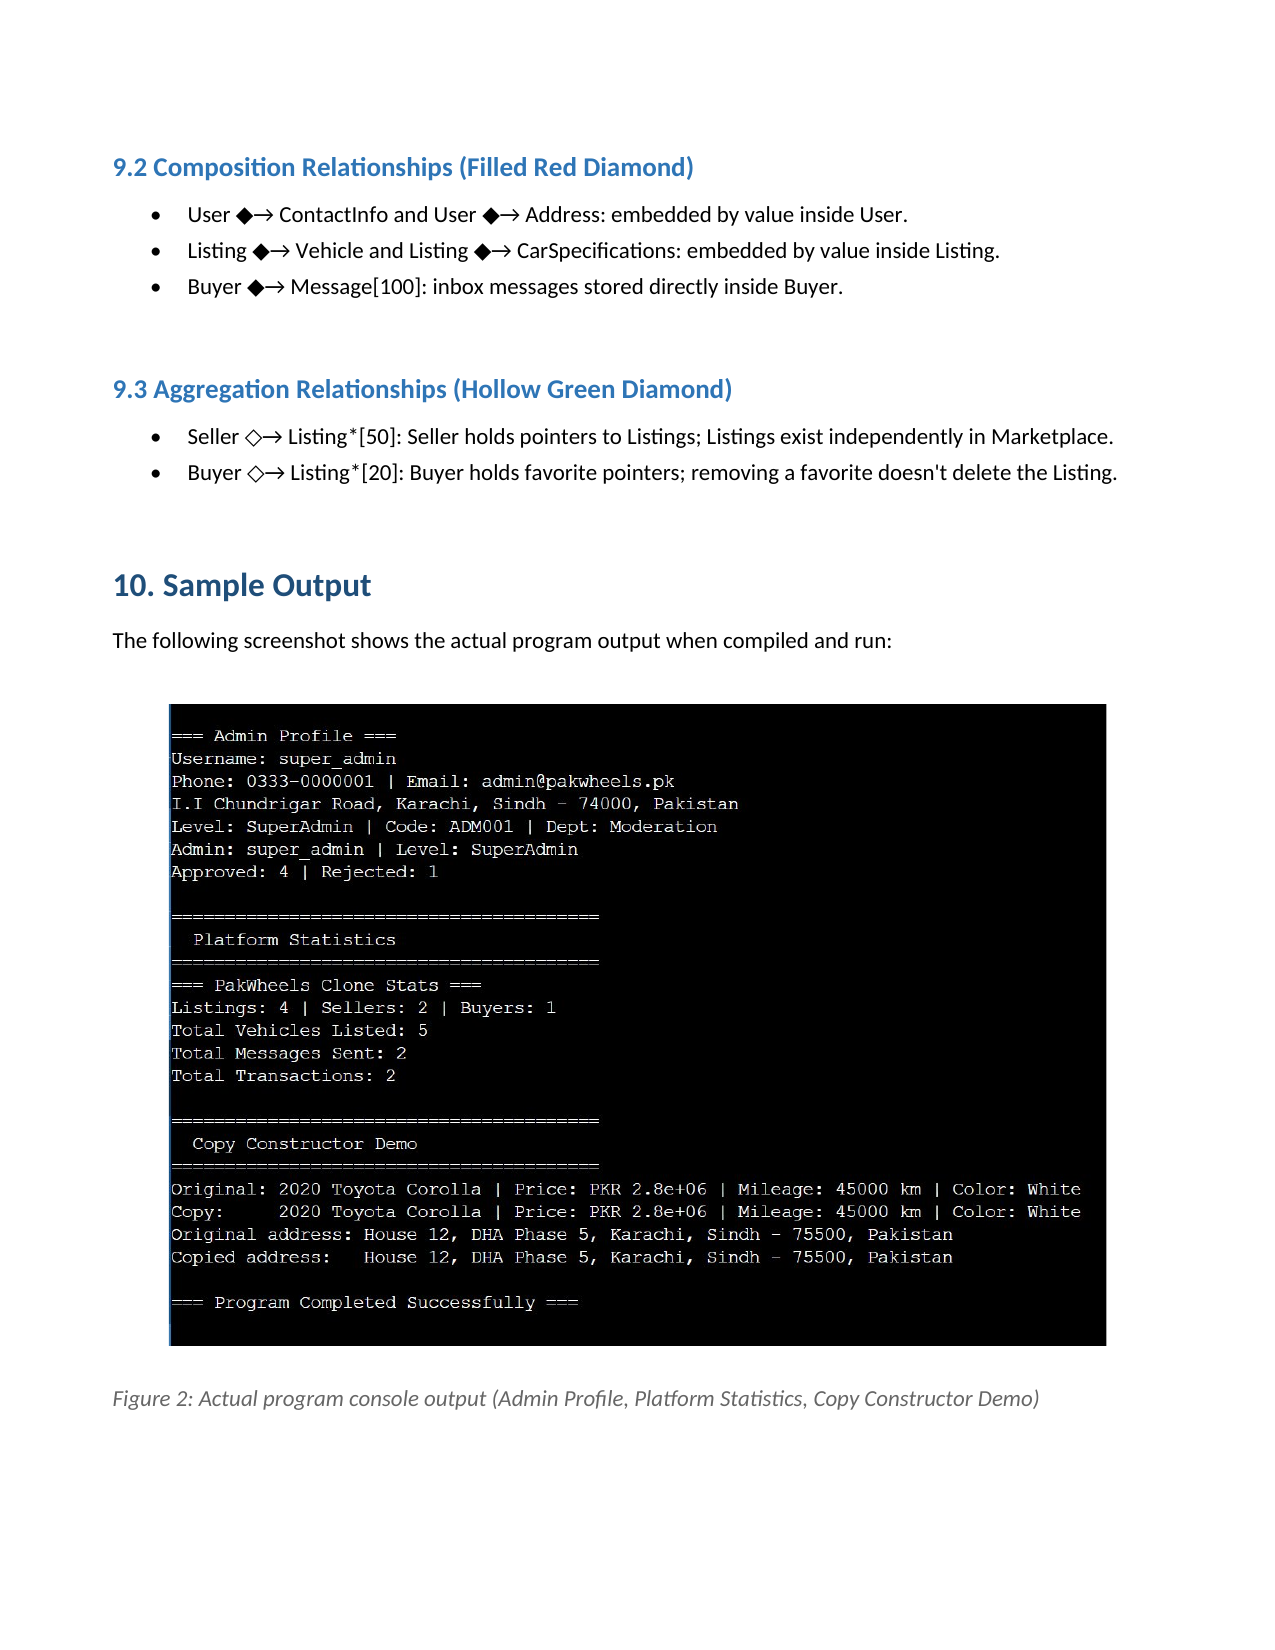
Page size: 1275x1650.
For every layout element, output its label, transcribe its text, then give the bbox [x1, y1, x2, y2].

list Listing ◆→ Vehicle and Listing ◆→ CarSpecifications: embedded by value inside Listing. [150, 236, 1162, 264]
text Figure 2: Actual program console output (Admin Profile, Platform Statistics, Copy Constructor Demo) [112, 1384, 1162, 1412]
subtitle 9.2 Composition Relationships (Filled Red Diamond) [112, 150, 1162, 183]
list User ◆→ ContactInfo and User ◆→ Address: embedded by value inside User. [150, 200, 1162, 228]
list Seller ◇→ Listing*[50]: Seller holds pointers to Listings; Listings exist independently in Marketplace. [150, 422, 1162, 450]
subtitle 9.3 Aggregation Relationships (Hollow Green Diamond) [112, 372, 1162, 405]
text The following screenshot shows the actual program output when compiled and run: [112, 626, 1162, 654]
subtitle 10. Sample Output [112, 564, 1162, 605]
list Buyer ◇→ Listing*[20]: Buyer holds favorite pointers; removing a favorite doesn't delete the Listing. [150, 458, 1162, 486]
list Buyer ◆→ Message[100]: inbox messages stored directly inside Buyer. [150, 272, 1162, 300]
